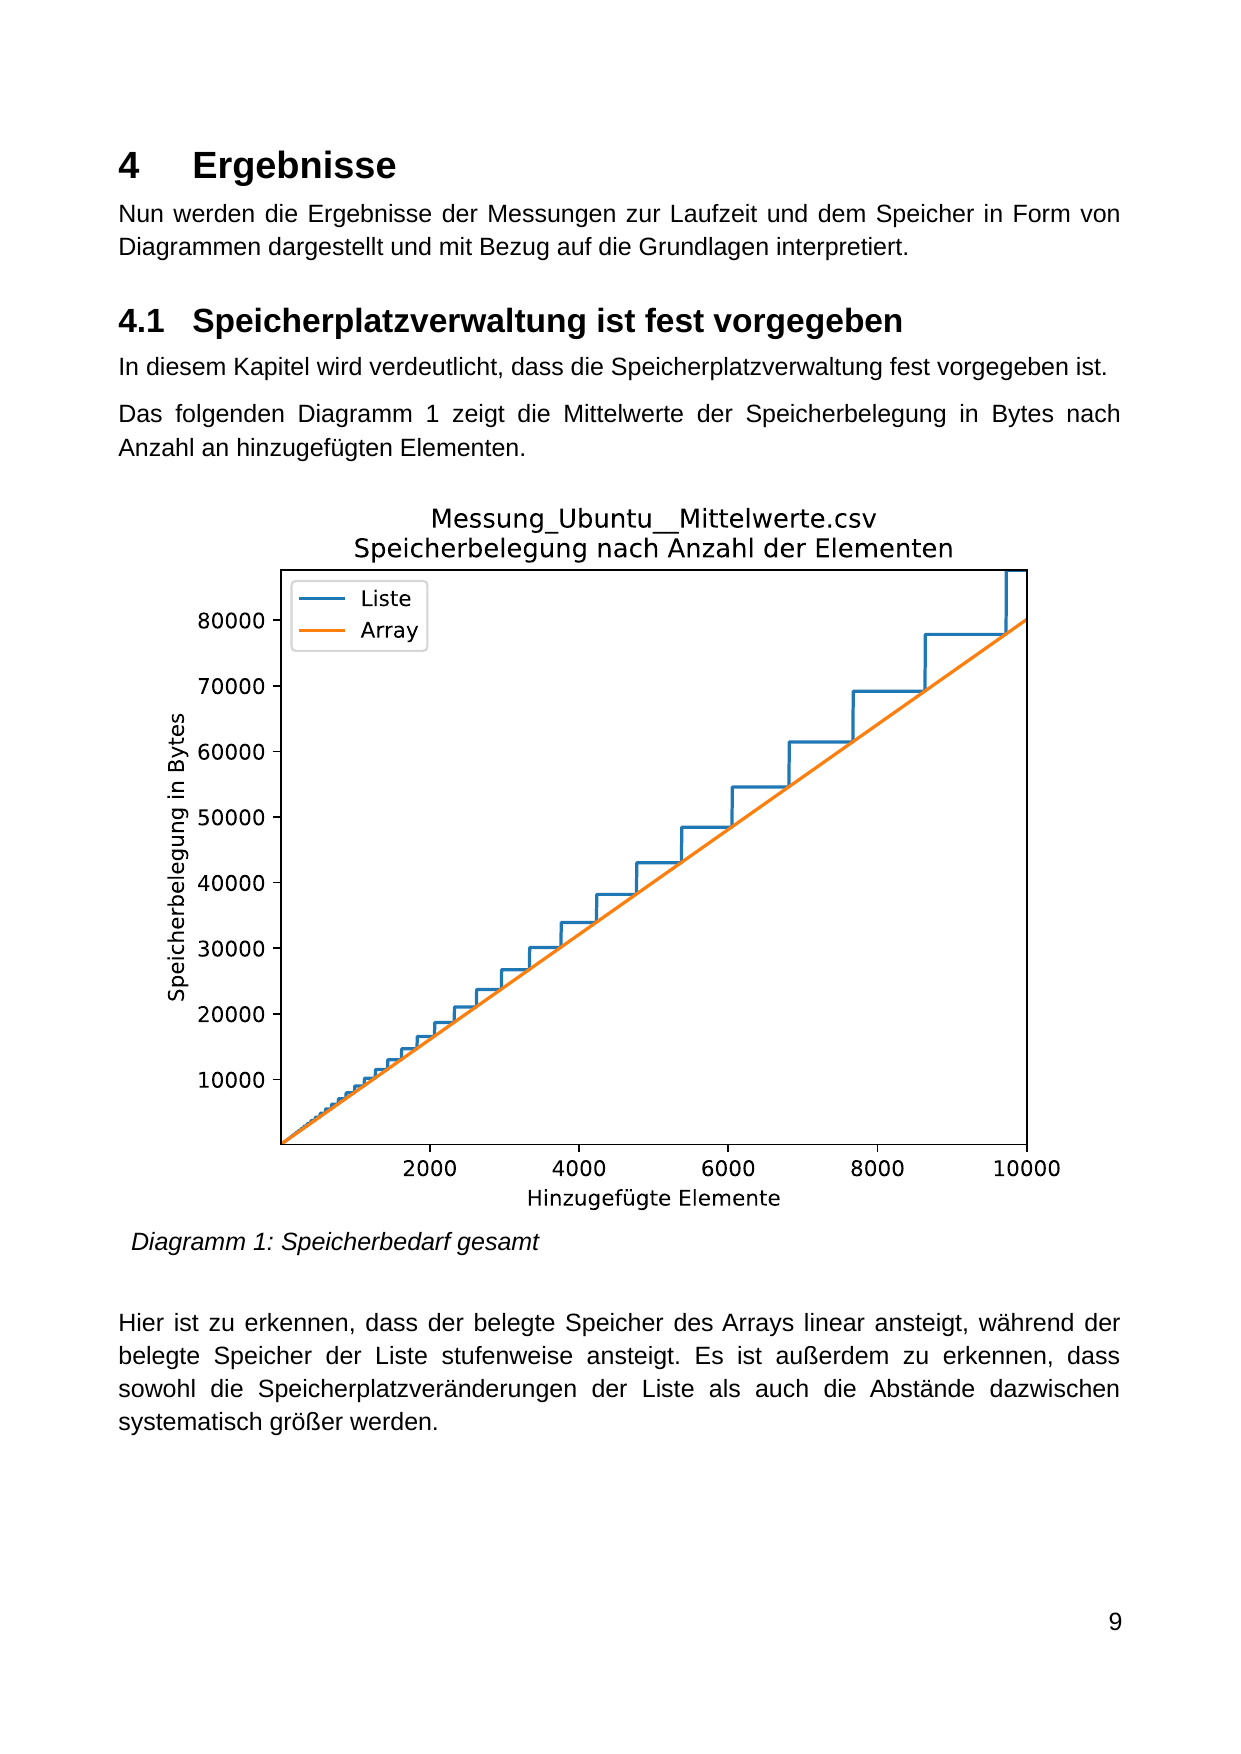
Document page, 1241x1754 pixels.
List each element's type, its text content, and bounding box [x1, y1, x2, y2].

text Nun werden die Ergebnisse der Messungen zur Laufzeit und dem Speicher in Form von Diagrammen dargestellt und mit Bezug auf die Grundlagen interpretiert. [118, 199, 1122, 261]
text Das folgenden Diagramm 1 zeigt die Mittelwerte der Speicherbelegung in Bytes nach Anzahl an hinzugefügten Elementen. [118, 399, 1122, 461]
text Hier ist zu erkennen, dass der belegte Speicher des Arrays linear ansteigt, während der belegte Speicher der Liste stufenweise ansteigt. Es ist außerdem zu erkennen, dass sowohl die Speicherplatzveränderungen der Liste als auch die Abstände dazwischen systematisch größer werden. [118, 1308, 1122, 1436]
text In diesem Kapitel wird verdeutlicht, dass die Speicherplatzverwaltung fest vorgegeben ist. [118, 352, 1122, 381]
text Diagramm 1: Speicherbedarf gesamt [131, 492, 1127, 1256]
subtitle 4.1 Speicherplatzverwaltung ist fest vorgegeben [118, 301, 1122, 339]
subtitle 4 Ergebnisse [118, 143, 1122, 187]
